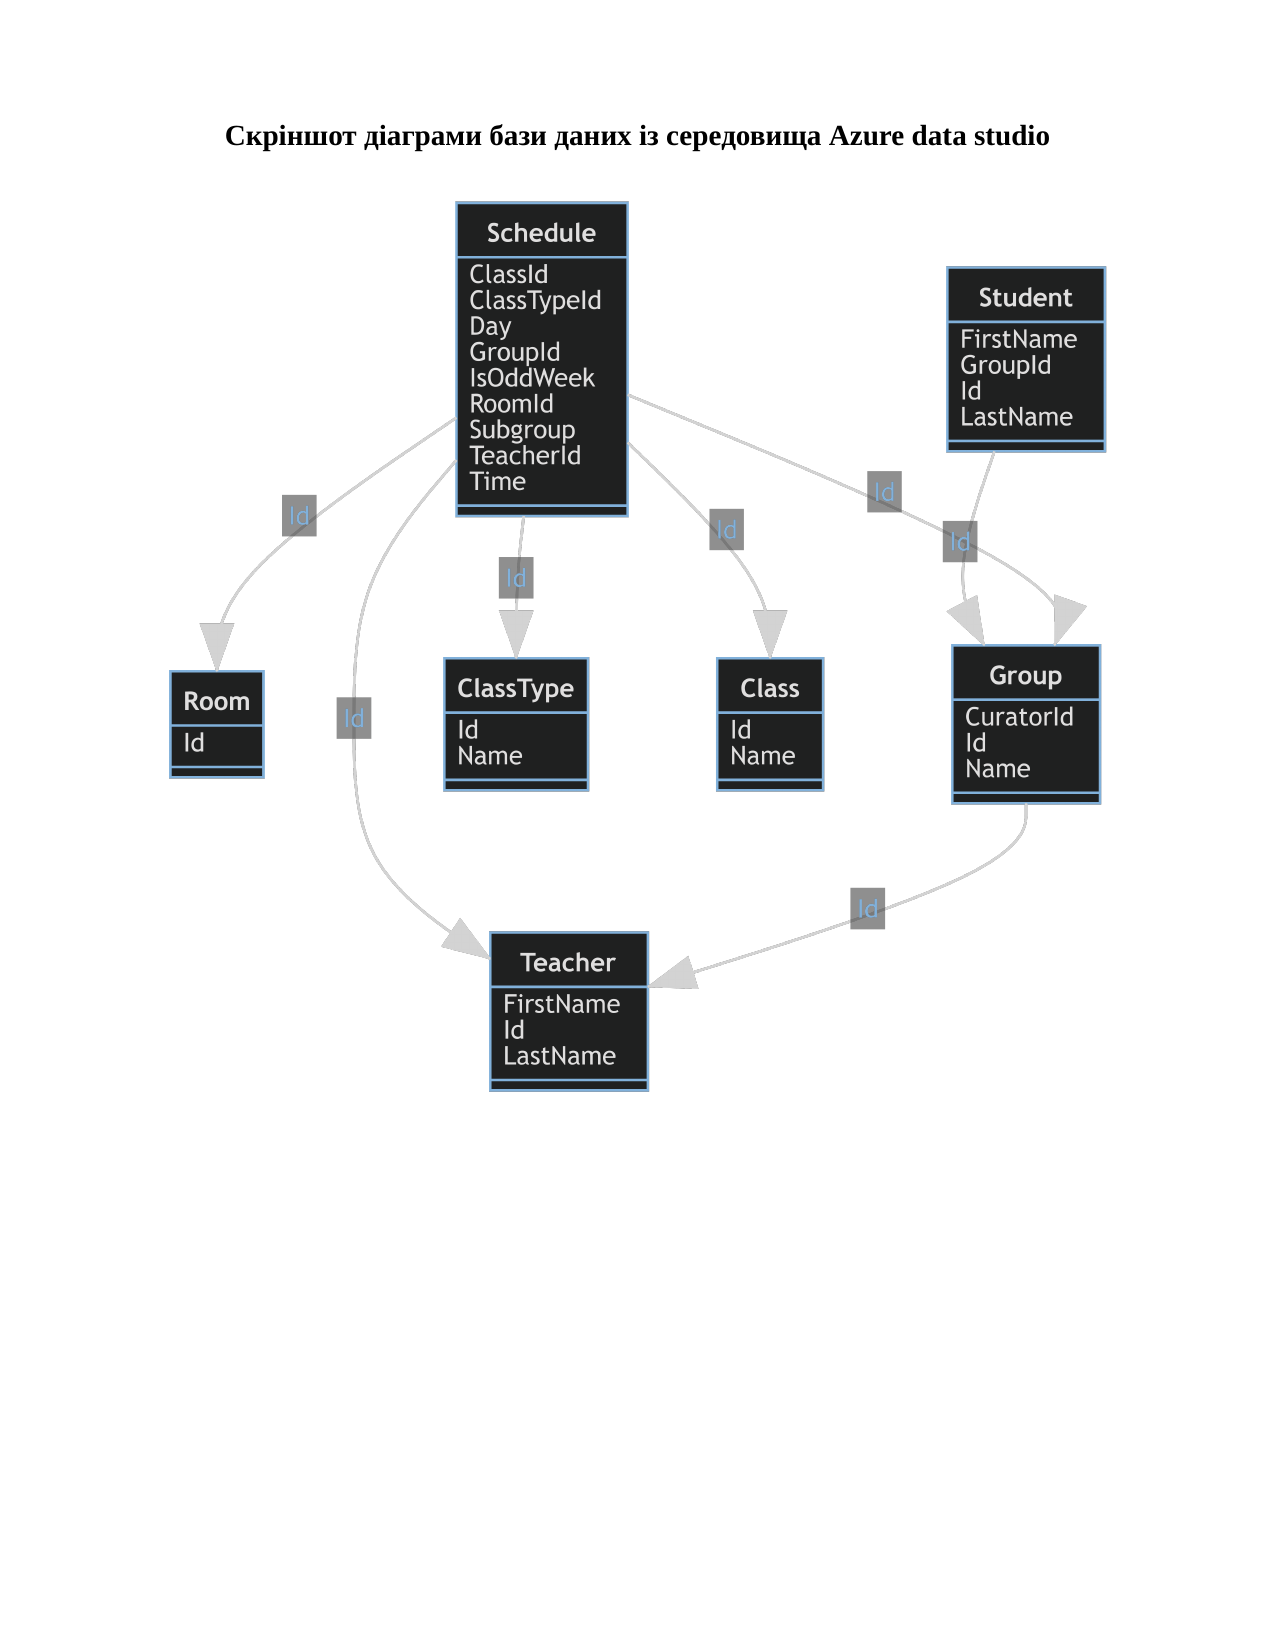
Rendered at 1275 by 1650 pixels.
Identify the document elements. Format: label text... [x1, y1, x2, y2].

picture [118, 151, 1157, 1142]
text Скріншот діаграми бази даних із середовища Azure data studio [118, 118, 1157, 151]
